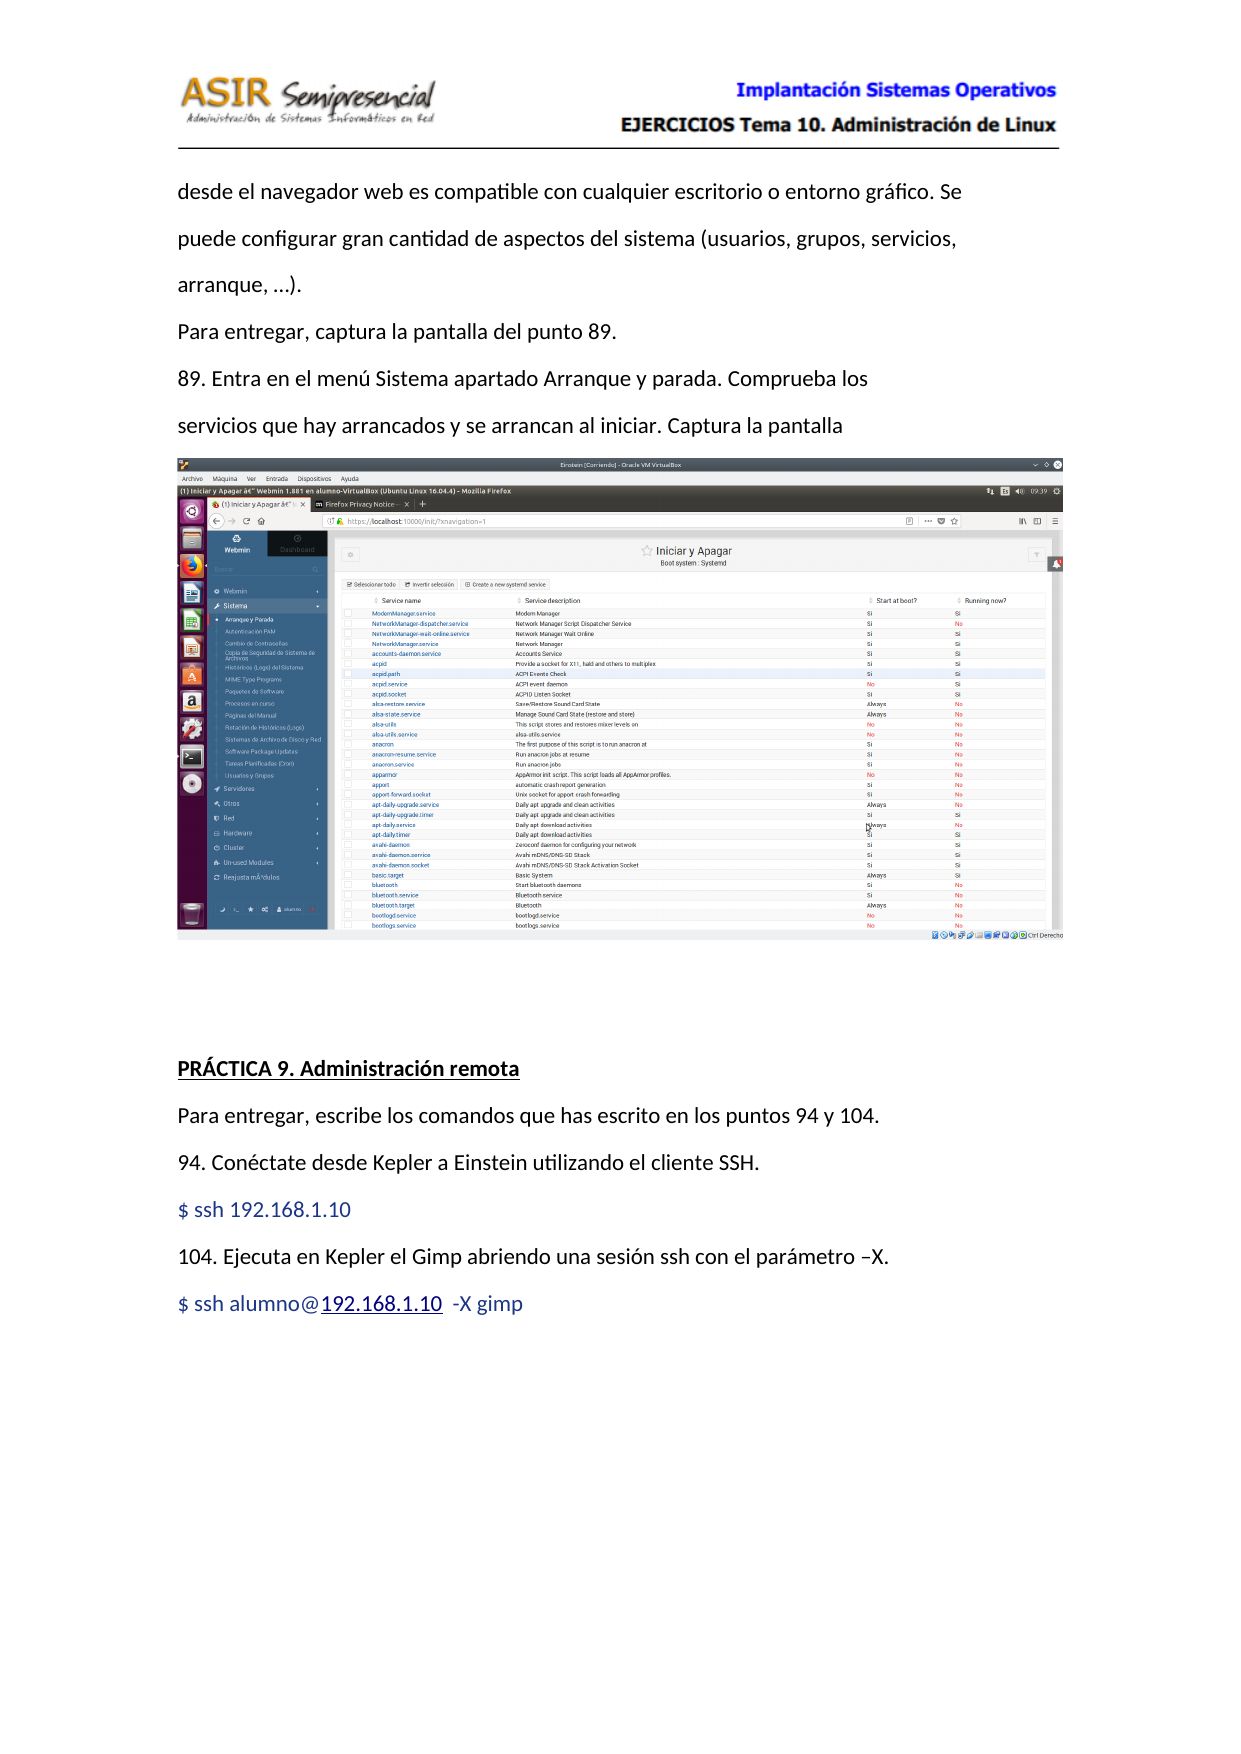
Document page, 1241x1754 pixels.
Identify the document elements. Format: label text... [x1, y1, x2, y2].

text PRÁCTICA 9. Administración remota [177, 1054, 1063, 1083]
text servicios que hay arrancados y se arrancan al iniciar. Captura la pantalla [177, 411, 1063, 439]
picture [177, 73, 1063, 149]
text arranque, …). [177, 271, 1063, 299]
text 104. Ejecuta en Kepler el Gimp abriendo una sesión ssh con el parámetro –X. [177, 1242, 1063, 1270]
text Para entregar, escribe los comandos que has escrito en los puntos 94 y 104. [177, 1101, 1063, 1129]
text Para entregar, captura la pantalla del punto 89. [177, 317, 1063, 346]
text desde el navegador web es compatible con cualquier escritorio o entorno gráfico. Se [177, 177, 1063, 205]
text puede configurar gran cantidad de aspectos del sistema (usuarios, grupos, servicios, [177, 224, 1063, 252]
text 94. Conéctate desde Kepler a Einstein utilizando el cliente SSH. [177, 1148, 1063, 1176]
picture [177, 458, 1063, 940]
text $ ssh alumno@192.168.1.10 -X gimp [177, 1289, 1063, 1317]
text $ ssh 192.168.1.10 [177, 1195, 1063, 1223]
text 89. Entra en el menú Sistema apartado Arranque y parada. Comprueba los [177, 364, 1063, 392]
